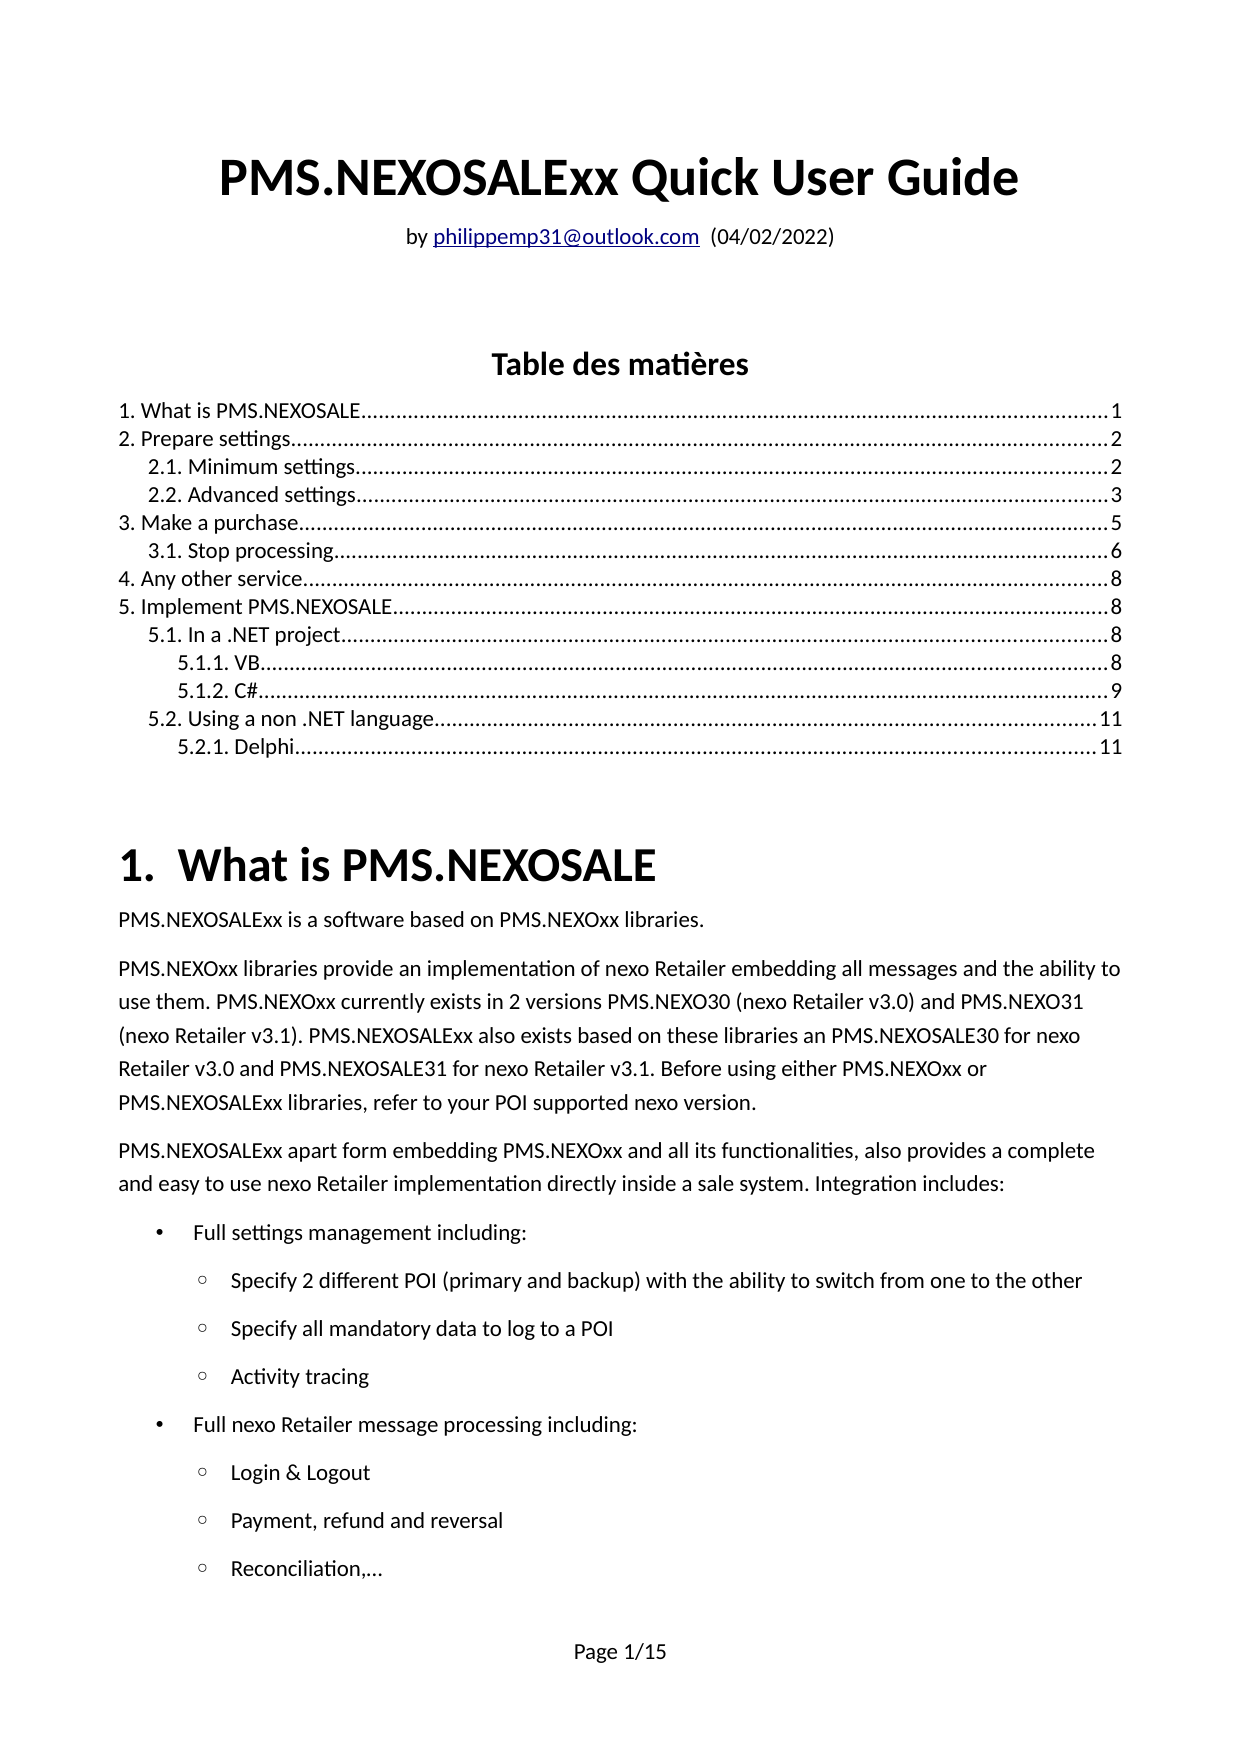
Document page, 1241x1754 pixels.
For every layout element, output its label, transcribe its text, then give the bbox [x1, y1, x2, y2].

text 3.1. Stop processing 6 [148, 536, 1122, 564]
list Specify 2 different POI (primary and backup) with the ability to switch from one to the other [193, 1266, 1122, 1294]
text 1. What is PMS.NEXOSALE 1 [118, 396, 1122, 424]
list Reconciliation,… [193, 1554, 1122, 1583]
text 5.1. In a .NET project 8 [148, 620, 1122, 648]
list Activity tracing [193, 1362, 1122, 1390]
text 5. Implement PMS.NEXOSALE 8 [118, 592, 1122, 620]
subtitle What is PMS.NEXOSALE [118, 834, 1122, 893]
text 5.1.1. VB 8 [177, 648, 1122, 676]
text 4. Any other service 8 [118, 564, 1122, 592]
list Specify all mandatory data to log to a POI [193, 1314, 1122, 1342]
subtitle PMS.NEXOSALExx Quick User Guide [118, 143, 1122, 209]
text 5.1.2. C# 9 [177, 676, 1122, 704]
text 5.2.1. Delphi 11 [177, 732, 1122, 761]
text 2.2. Advanced settings 3 [148, 480, 1122, 508]
text 5.2. Using a non .NET language 11 [148, 704, 1122, 732]
text PMS.NEXOSALExx is a software based on PMS.NEXOxx libraries. [118, 906, 1122, 934]
text PMS.NEXOSALExx apart form embedding PMS.NEXOxx and all its functionalities, also provides a complete and easy to use nexo Retailer implementation directly inside a sale system. Integration includes: [118, 1136, 1122, 1198]
list Full settings management including: [156, 1218, 1122, 1246]
text 2.1. Minimum settings 2 [148, 452, 1122, 480]
text by philippemp31@outlook.com (04/02/2022) [118, 222, 1122, 250]
list Login & Logout [193, 1458, 1122, 1486]
subtitle Table des matières [118, 343, 1122, 384]
text 2. Prepare settings 2 [118, 424, 1122, 452]
text 3. Make a purchase 5 [118, 508, 1122, 536]
text PMS.NEXOxx libraries provide an implementation of nexo Retailer embedding all messages and the ability to use them. PMS.NEXOxx currently exists in 2 versions PMS.NEXO30 (nexo Retailer v3.0) and PMS.NEXO31 (nexo Retailer v3.1). PMS.NEXOSALExx also exists based on these libraries an PMS.NEXOSALE30 for nexo Retailer v3.0 and PMS.NEXOSALE31 for nexo Retailer v3.1. Before using either PMS.NEXOxx or PMS.NEXOSALExx libraries, refer to your POI supported nexo version. [118, 954, 1122, 1116]
list Payment, refund and reversal [193, 1506, 1122, 1534]
list Full nexo Retailer message processing including: [156, 1410, 1122, 1438]
